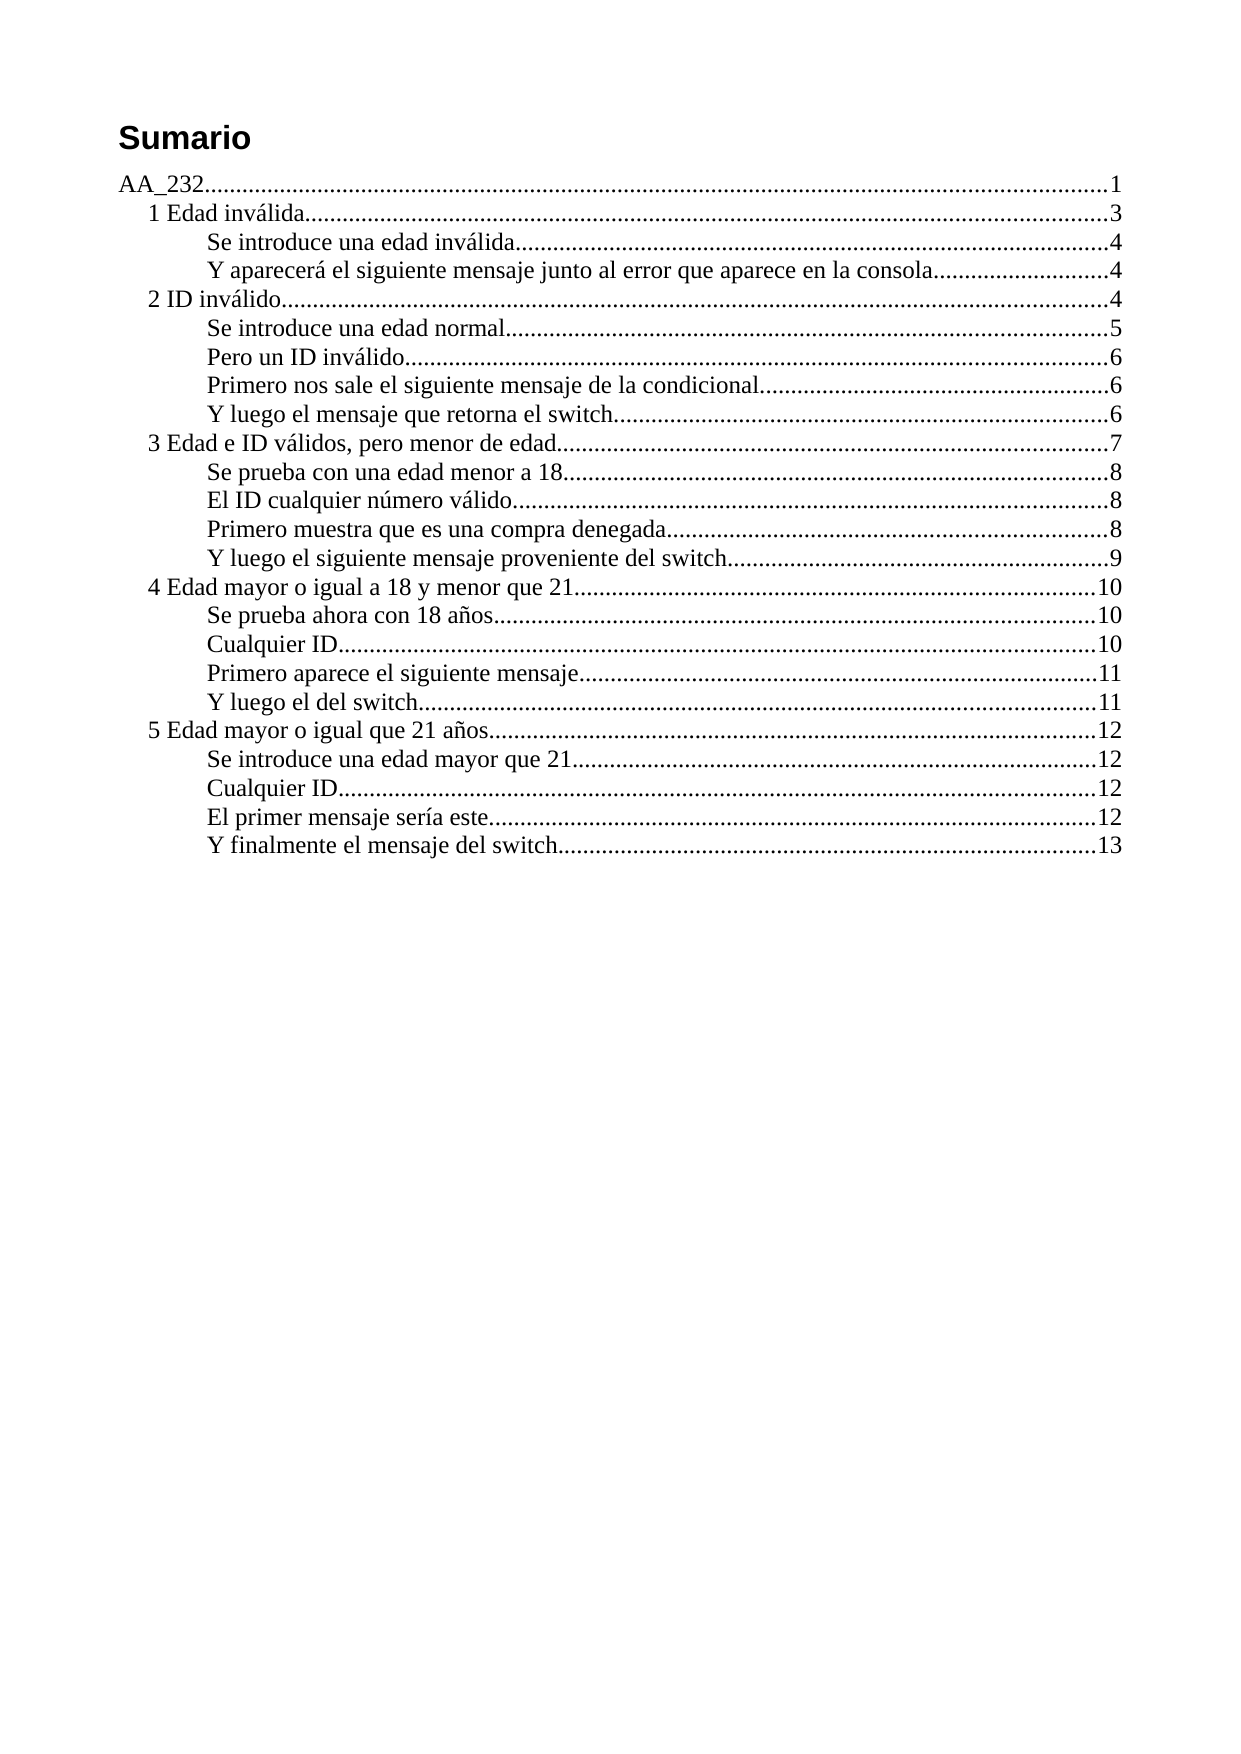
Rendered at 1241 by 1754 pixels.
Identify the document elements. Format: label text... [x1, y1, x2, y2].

text Se prueba con una edad menor a 18. 8 [207, 457, 1122, 485]
text Cualquier ID. 10 [207, 629, 1122, 658]
text 3 Edad e ID válidos, pero menor de edad 7 [148, 428, 1122, 457]
text 2 ID inválido 4 [148, 284, 1122, 313]
text Cualquier ID. 12 [207, 773, 1122, 802]
text AA_232 1 [118, 169, 1122, 198]
text Y luego el del switch. 11 [207, 687, 1122, 715]
text El primer mensaje sería este. 12 [207, 802, 1122, 830]
text Primero aparece el siguiente mensaje. 11 [207, 658, 1122, 687]
text Y luego el siguiente mensaje proveniente del switch. 9 [207, 543, 1122, 572]
text 1 Edad inválida 3 [148, 198, 1122, 227]
text Se introduce una edad mayor que 21. 12 [207, 744, 1122, 773]
text Y luego el mensaje que retorna el switch. 6 [207, 399, 1122, 428]
text Primero muestra que es una compra denegada. 8 [207, 514, 1122, 543]
text El ID cualquier número válido. 8 [207, 485, 1122, 514]
text Y aparecerá el siguiente mensaje junto al error que aparece en la consola. 4 [207, 255, 1122, 284]
text Pero un ID inválido. 6 [207, 342, 1122, 370]
text 5 Edad mayor o igual que 21 años 12 [148, 715, 1122, 744]
text Se prueba ahora con 18 años. 10 [207, 600, 1122, 629]
text 4 Edad mayor o igual a 18 y menor que 21 10 [148, 572, 1122, 600]
subtitle Sumario [118, 118, 1122, 157]
text Se introduce una edad inválida 4 [207, 227, 1122, 255]
text Primero nos sale el siguiente mensaje de la condicional. 6 [207, 370, 1122, 399]
text Se introduce una edad normal. 5 [207, 313, 1122, 342]
text Y finalmente el mensaje del switch. 13 [207, 830, 1122, 859]
